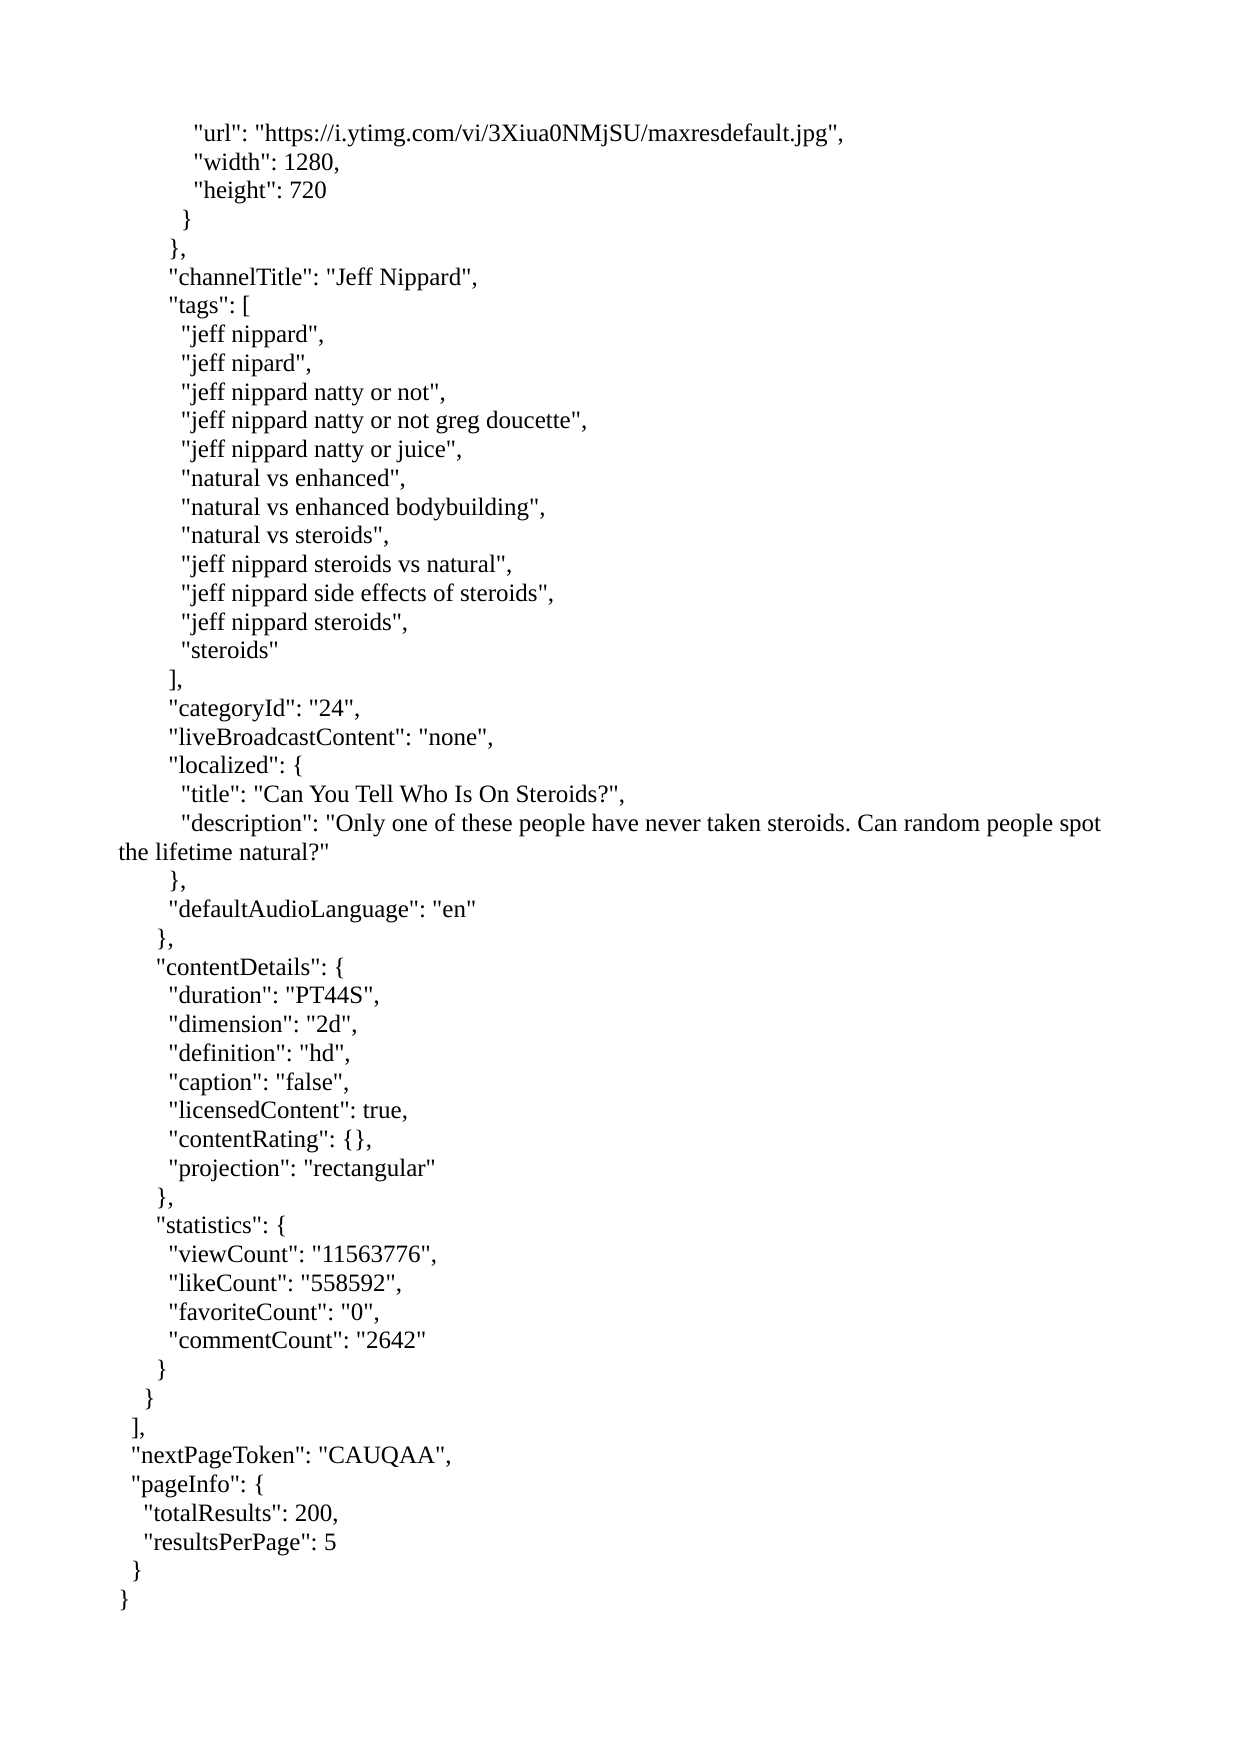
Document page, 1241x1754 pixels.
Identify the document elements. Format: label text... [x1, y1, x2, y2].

text "natural vs steroids", [118, 521, 1122, 549]
text "favoriteCount": "0", [118, 1297, 1122, 1326]
text "title": "Can You Tell Who Is On Steroids?", [118, 779, 1122, 808]
text "duration": "PT44S", [118, 981, 1122, 1009]
text } [118, 1584, 1122, 1613]
text ], [118, 1412, 1122, 1441]
text "resultsPerPage": 5 [118, 1527, 1122, 1556]
text "jeff nippard natty or not greg doucette", [118, 406, 1122, 434]
text "url": "https://i.ytimg.com/vi/3Xiua0NMjSU/maxresdefault.jpg", [118, 118, 1122, 147]
text "definition": "hd", [118, 1038, 1122, 1067]
text "contentRating": {}, [118, 1124, 1122, 1153]
text "channelTitle": "Jeff Nippard", [118, 262, 1122, 291]
text "natural vs enhanced", [118, 463, 1122, 492]
text "dimension": "2d", [118, 1009, 1122, 1038]
text "tags": [ [118, 291, 1122, 319]
text }, [118, 1182, 1122, 1211]
text "defaultAudioLanguage": "en" [118, 894, 1122, 923]
text "statistics": { [118, 1211, 1122, 1239]
text "projection": "rectangular" [118, 1153, 1122, 1182]
text }, [118, 233, 1122, 262]
text "viewCount": "11563776", [118, 1239, 1122, 1268]
text "likeCount": "558592", [118, 1268, 1122, 1297]
text ], [118, 664, 1122, 693]
text } [118, 1354, 1122, 1383]
text "nextPageToken": "CAUQAA", [118, 1441, 1122, 1469]
text "height": 720 [118, 176, 1122, 204]
text "localized": { [118, 751, 1122, 779]
text "description": "Only one of these people have never taken steroids. Can random people spot the lifetime natural?" [118, 808, 1122, 866]
text } [118, 204, 1122, 233]
text "jeff nippard steroids", [118, 607, 1122, 636]
text "pageInfo": { [118, 1469, 1122, 1498]
text }, [118, 923, 1122, 952]
text "jeff nippard", [118, 319, 1122, 348]
text } [118, 1383, 1122, 1412]
text "width": 1280, [118, 147, 1122, 176]
text "jeff nippard side effects of steroids", [118, 578, 1122, 607]
text "totalResults": 200, [118, 1498, 1122, 1527]
text } [118, 1556, 1122, 1584]
text "jeff nipard", [118, 348, 1122, 377]
text "contentDetails": { [118, 952, 1122, 981]
text }, [118, 866, 1122, 894]
text "caption": "false", [118, 1067, 1122, 1096]
text "licensedContent": true, [118, 1096, 1122, 1124]
text "categoryId": "24", [118, 693, 1122, 722]
text "steroids" [118, 636, 1122, 664]
text "jeff nippard natty or juice", [118, 434, 1122, 463]
text "jeff nippard steroids vs natural", [118, 549, 1122, 578]
text "liveBroadcastContent": "none", [118, 722, 1122, 751]
text "jeff nippard natty or not", [118, 377, 1122, 406]
text "commentCount": "2642" [118, 1326, 1122, 1354]
text "natural vs enhanced bodybuilding", [118, 492, 1122, 521]
